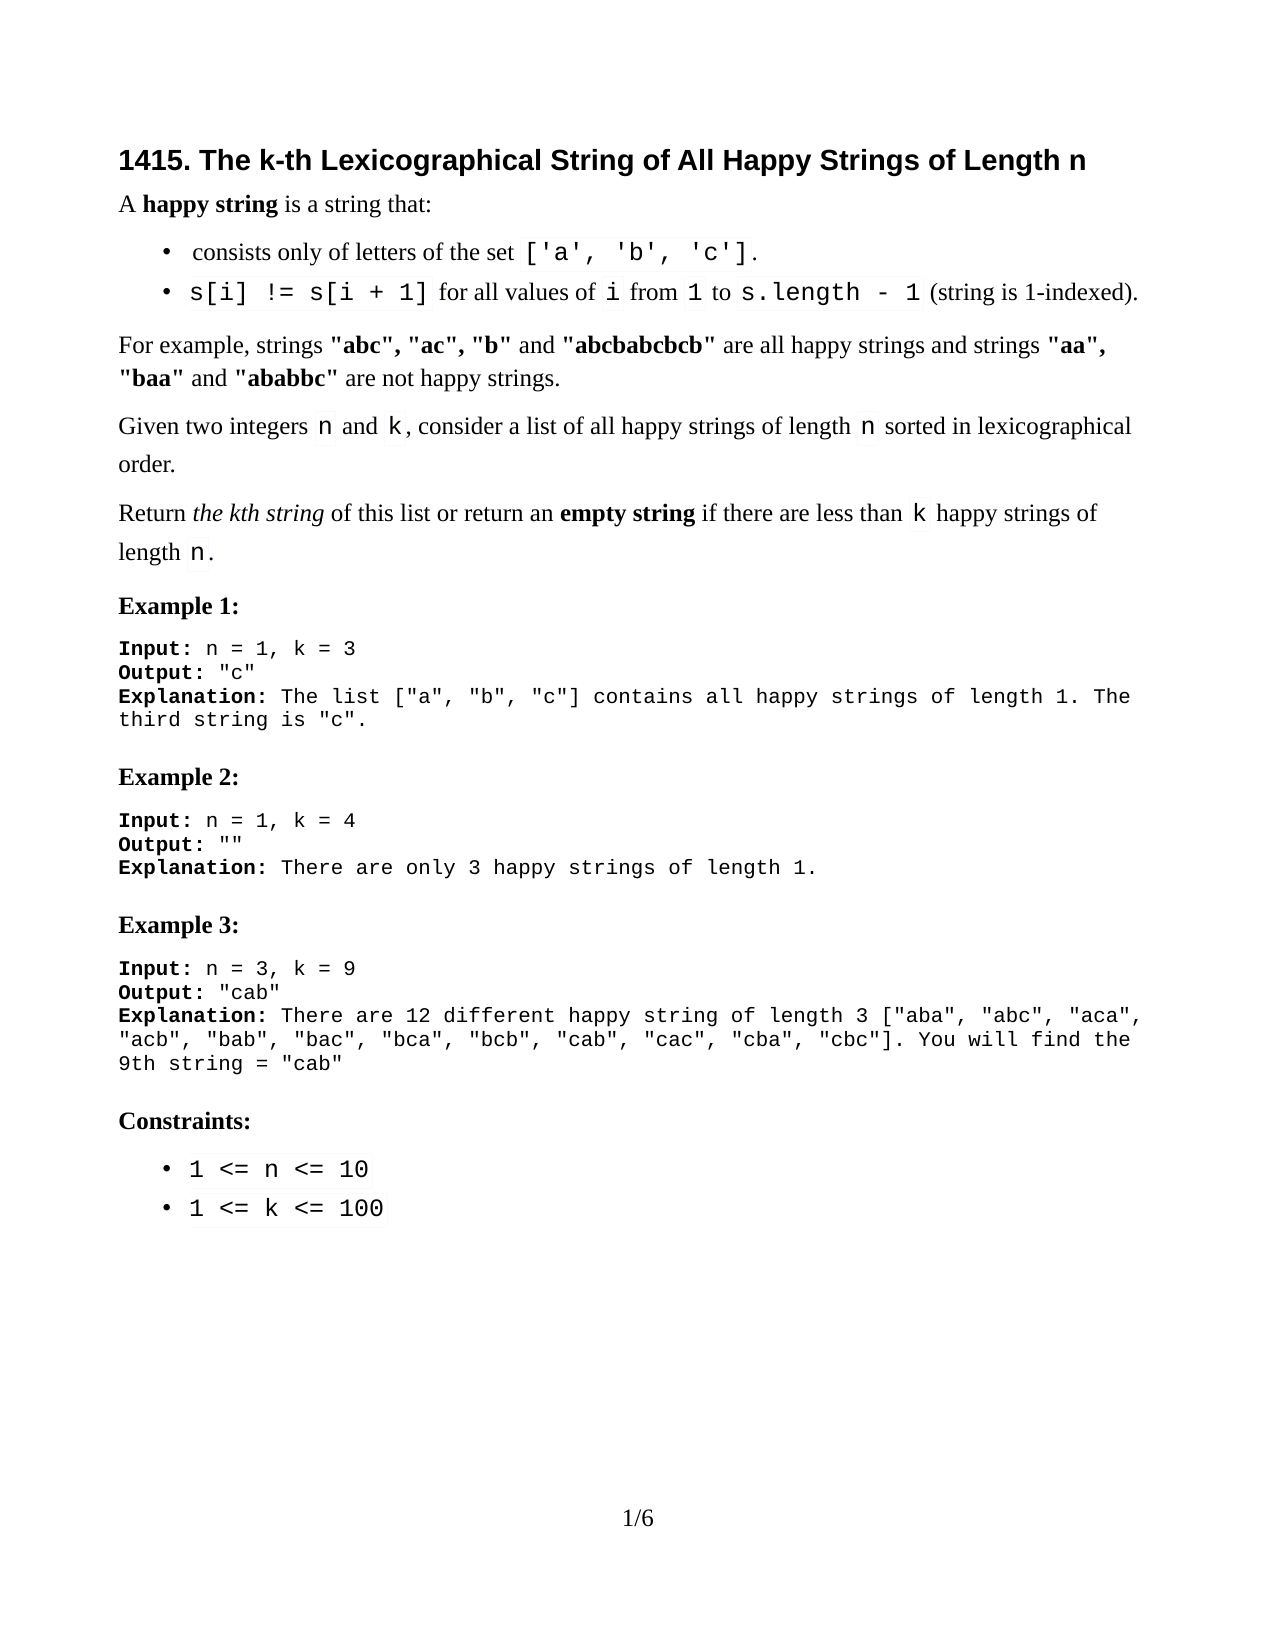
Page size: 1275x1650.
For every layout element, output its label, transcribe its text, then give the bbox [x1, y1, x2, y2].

text Return the kth string of this list or return an empty string if there are less than k happy strings of length n. [118, 497, 1157, 571]
text Input: n = 3, k = 9 [118, 958, 1157, 982]
text Explanation: The list ["a", "b", "c"] contains all happy strings of length 1. The third string is "c". [118, 686, 1157, 733]
list s[i] != s[i + 1] for all values of i from 1 to s.length - 1 (string is 1-indexed). [738, 277, 923, 310]
text Example 3: [118, 910, 1157, 939]
list s[i] != s[i + 1] for all values of i from 1 to s.length - 1 (string is 1-indexed). [162, 276, 432, 311]
list consists only of letters of the set ['a', 'b', 'c']. [162, 237, 520, 271]
list 1 <= k <= 100 [162, 1193, 387, 1227]
text Output: "c" [118, 662, 1157, 686]
text Input: n = 1, k = 4 [118, 810, 1157, 834]
text Output: "cab" [118, 982, 1157, 1005]
list s[i] != s[i + 1] for all values of i from 1 to s.length - 1 (string is 1-indexed). [624, 276, 684, 311]
text Explanation: There are only 3 happy strings of length 1. [118, 857, 1157, 881]
list s[i] != s[i + 1] for all values of i from 1 to s.length - 1 (string is 1-indexed). [433, 276, 602, 311]
list consists only of letters of the set ['a', 'b', 'c']. [521, 238, 751, 271]
text A happy string is a string that: [118, 189, 1157, 218]
subtitle 1415. The k-th Lexicographical String of All Happy Strings of Length n [118, 143, 1157, 177]
list [373, 1153, 1157, 1188]
text Example 2: [118, 762, 1157, 791]
list s[i] != s[i + 1] for all values of i from 1 to s.length - 1 (string is 1-indexed). [924, 276, 1157, 311]
text Constraints: [118, 1106, 1157, 1134]
text Example 1: [118, 591, 1157, 619]
list 1 <= n <= 10 [162, 1153, 372, 1188]
list consists only of letters of the set ['a', 'b', 'c']. [752, 237, 1157, 271]
text For example, strings "abc", "ac", "b" and "abcbabcbcb" are all happy strings and strings "aa", "baa" and "ababbc" are not happy strings. [118, 330, 1157, 392]
text Input: n = 1, k = 3 [118, 638, 1157, 662]
text Given two integers n and k, consider a list of all happy strings of length n sorted in lexicographical order. [118, 411, 1157, 478]
text Explanation: There are 12 different happy string of length 3 ["aba", "abc", "aca", "acb", "bab", "bac", "bca", "bcb", "cab", "cac", "cba", "cbc"]. You will find the 9th string = "cab" [118, 1005, 1157, 1076]
text Output: "" [118, 834, 1157, 857]
list [388, 1193, 1157, 1227]
